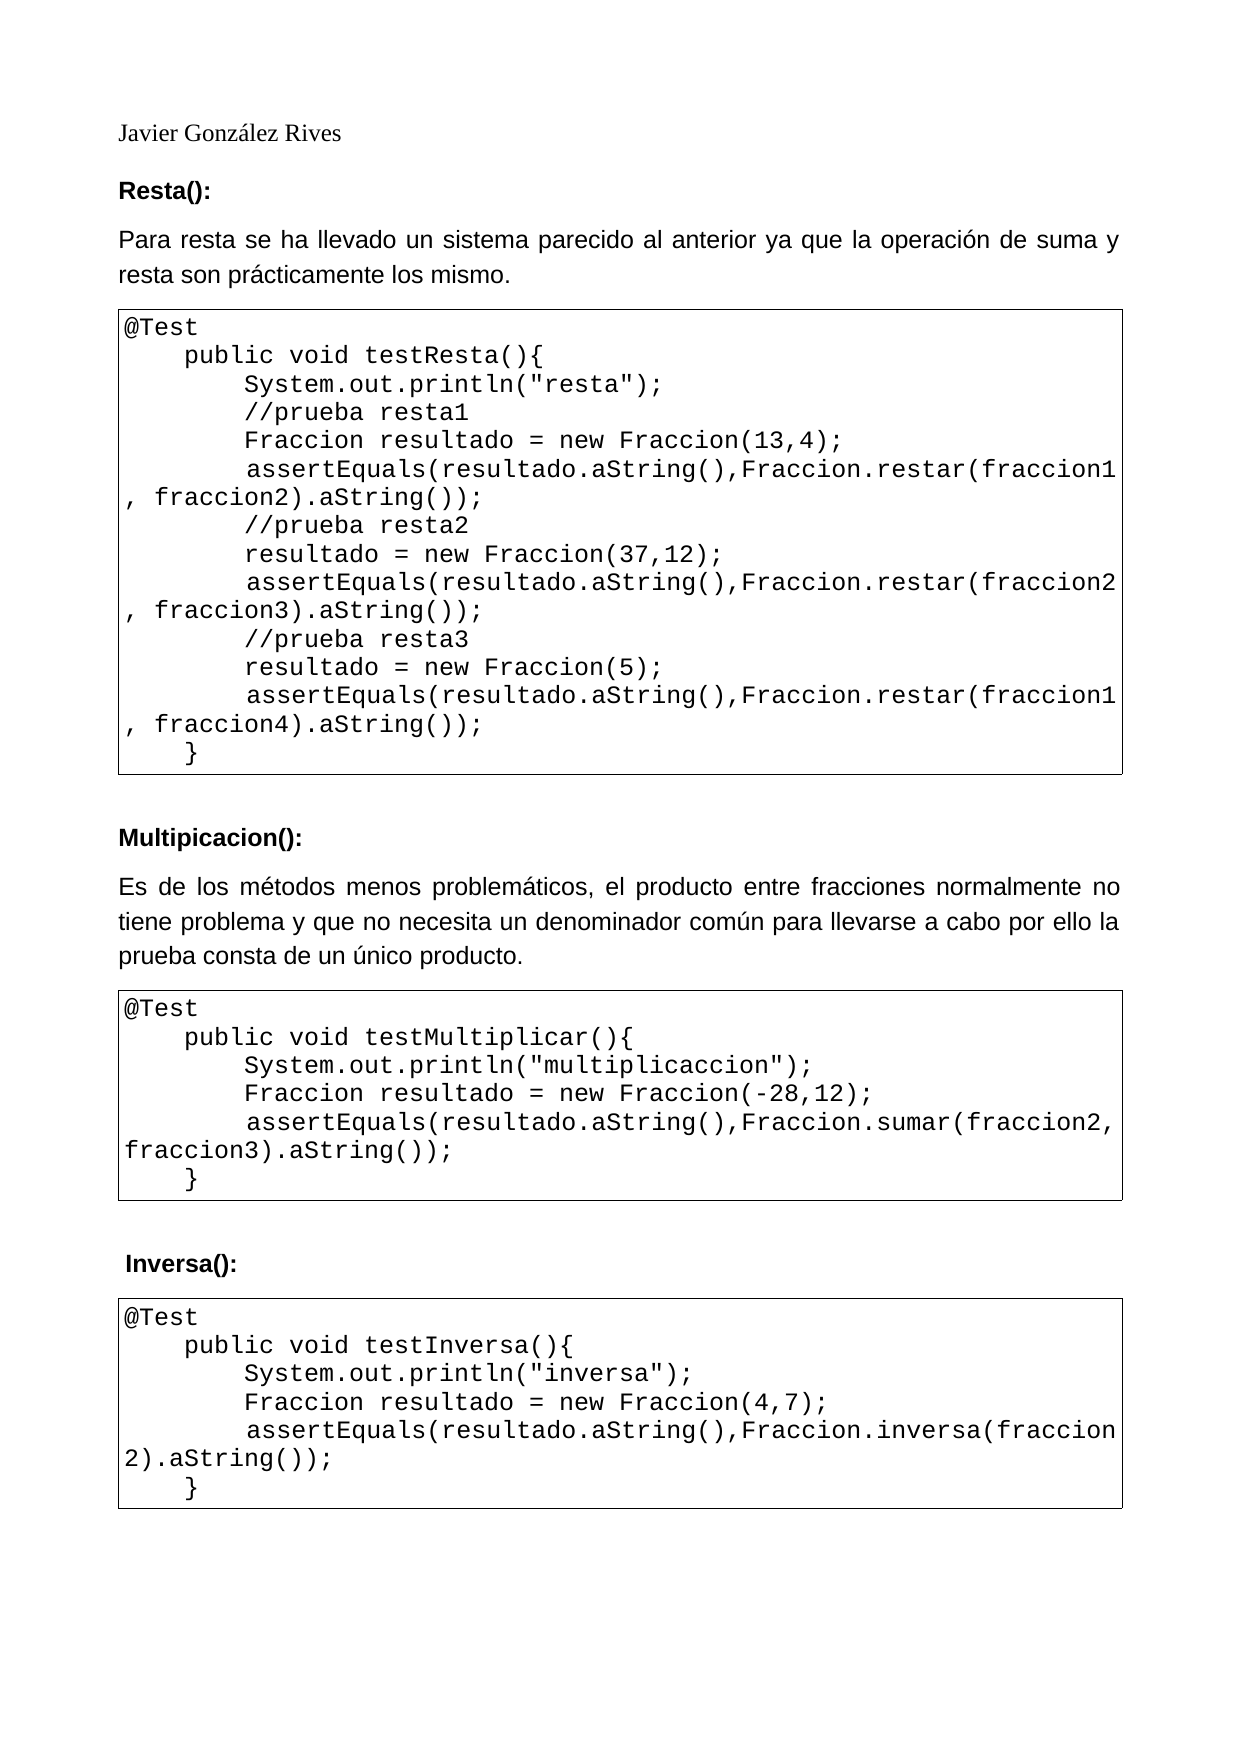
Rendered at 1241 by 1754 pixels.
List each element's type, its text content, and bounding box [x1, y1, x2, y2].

text Es de los métodos menos problemáticos, el producto entre fracciones normalmente no tiene problema y que no necesita un denominador común para llevarse a cabo por ello la prueba consta de un único producto. [118, 872, 1122, 970]
table_header @Test public void testMultiplicar(){ System.out.println("multiplicaccion"); Fraccion resultado = new Fraccion(-28,12); assertEquals(resultado.aString(),Fraccion.sumar(fraccion2, fraccion3).aString()); } [119, 991, 1122, 1200]
text Para resta se ha llevado un sistema parecido al anterior ya que la operación de suma y resta son prácticamente los mismo. [118, 225, 1122, 289]
text Inversa(): [118, 1249, 1122, 1278]
text Multipicacion(): [118, 823, 1122, 852]
table_header @Test public void testResta(){ System.out.println("resta"); //prueba resta1 Fraccion resultado = new Fraccion(13,4); assertEquals(resultado.aString(),Fraccion.restar(fraccion1, fraccion2).aString()); //prueba resta2 resultado = new Fraccion(37,12); assertEquals(resultado.aString(),Fraccion.restar(fraccion2, fraccion3).aString()); //prueba resta3 resultado = new Fraccion(5); assertEquals(resultado.aString(),Fraccion.restar(fraccion1, fraccion4).aString()); } [119, 310, 1122, 774]
table_header @Test public void testInversa(){ System.out.println("inversa"); Fraccion resultado = new Fraccion(4,7); assertEquals(resultado.aString(),Fraccion.inversa(fraccion2).aString()); } [119, 1299, 1122, 1508]
text Resta(): [118, 176, 1122, 205]
